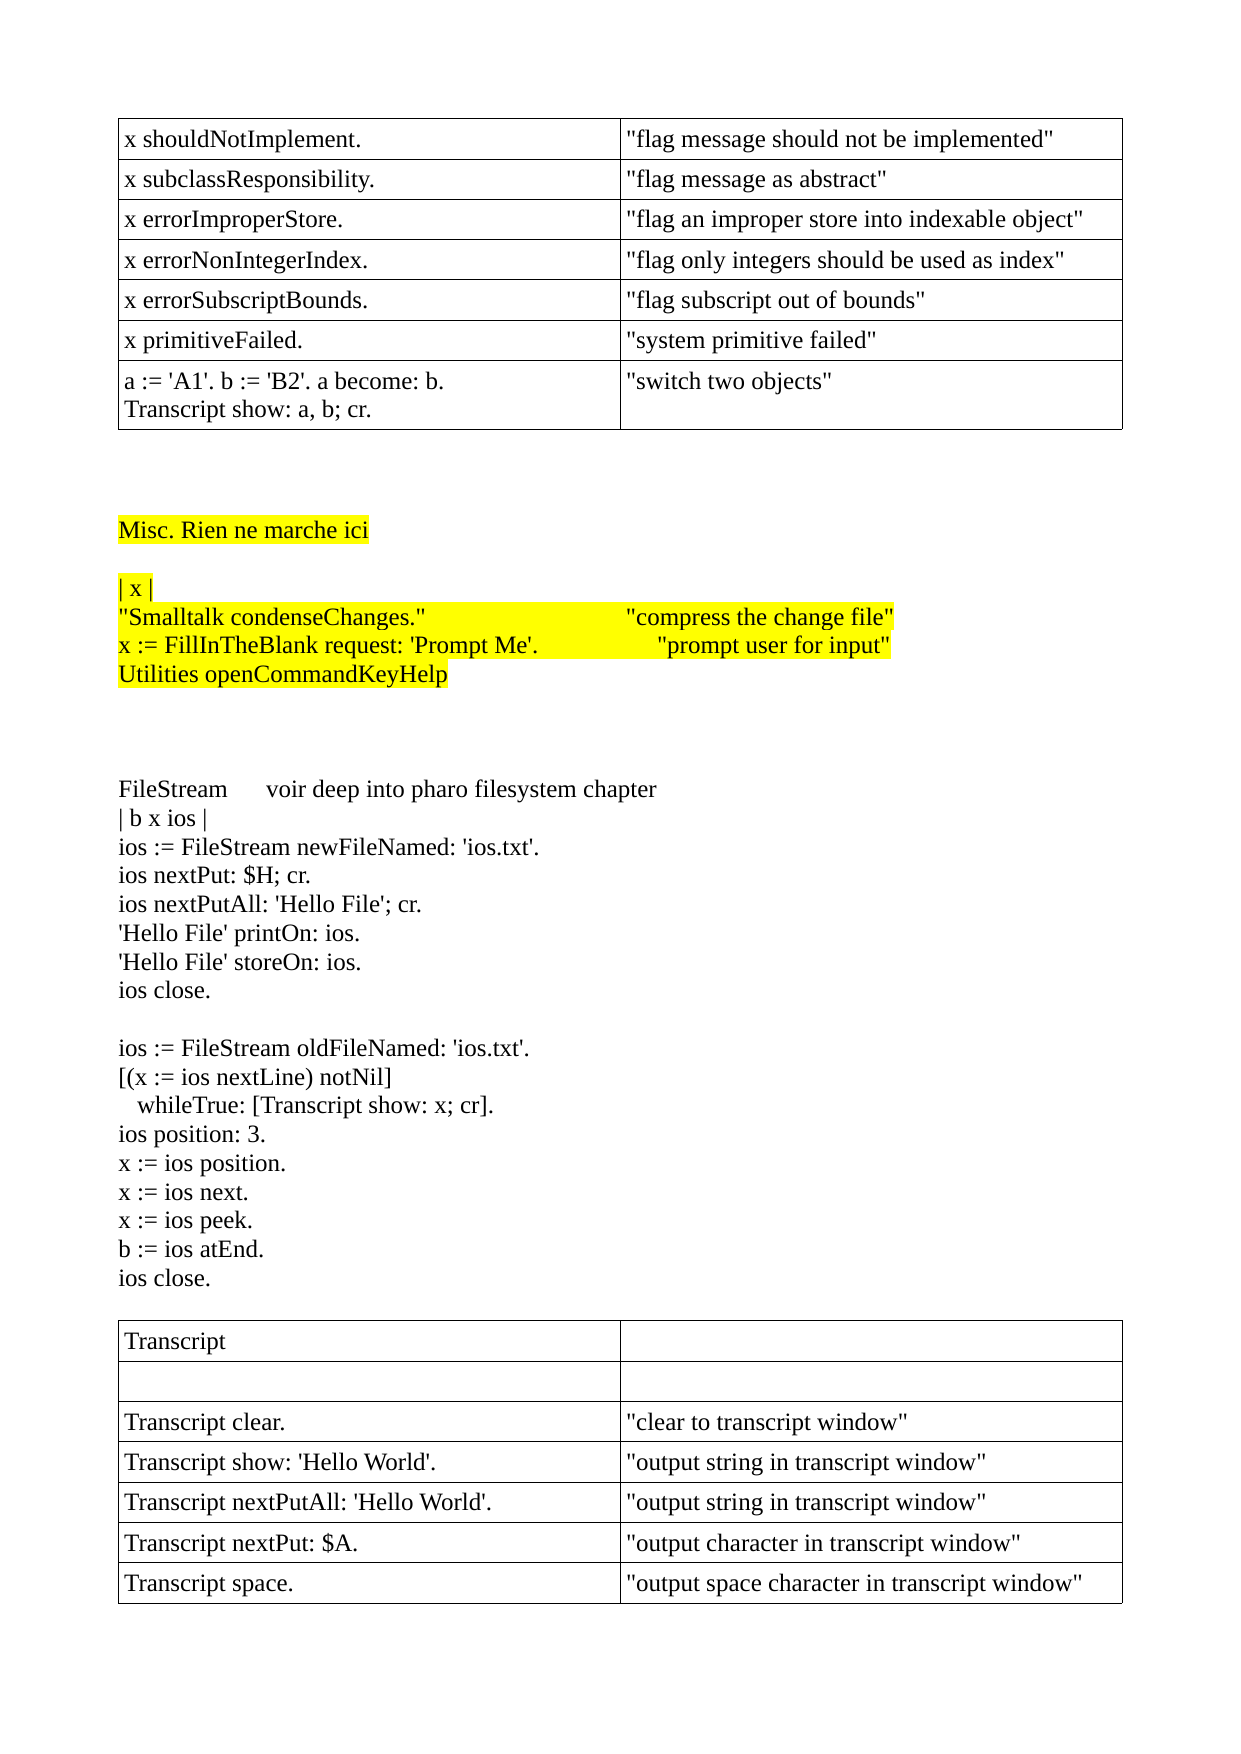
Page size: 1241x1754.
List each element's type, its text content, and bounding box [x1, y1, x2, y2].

text x := FillInTheBlank request: 'Prompt Me'. "prompt user for input" [118, 630, 1122, 659]
text b := ios atEnd. [118, 1234, 1122, 1263]
table_cell Transcript space. [119, 1563, 620, 1603]
table_cell x errorNonIntegerIndex. [119, 240, 620, 279]
table_cell x shouldNotImplement. [119, 119, 620, 158]
table_cell "output space character in transcript window" [621, 1563, 1122, 1603]
text 'Hello File' storeOn: ios. [118, 947, 1122, 975]
table_cell "flag only integers should be used as index" [621, 240, 1122, 279]
text x := ios peek. [118, 1205, 1122, 1234]
table_cell [119, 1362, 620, 1401]
table_cell x subclassResponsibility. [119, 160, 620, 199]
text ios := FileStream oldFileNamed: 'ios.txt'. [118, 1033, 1122, 1062]
table_cell x errorSubscriptBounds. [119, 280, 620, 320]
text whileTrue: [Transcript show: x; cr]. [118, 1090, 1122, 1119]
table_cell "system primitive failed" [621, 321, 1122, 360]
table_header [621, 1321, 1122, 1361]
table_cell "flag message should not be implemented" [621, 119, 1122, 158]
text ios position: 3. [118, 1119, 1122, 1148]
table_cell "switch two objects" [621, 361, 1122, 429]
text x := ios next. [118, 1177, 1122, 1205]
text ios := FileStream newFileNamed: 'ios.txt'. [118, 832, 1122, 860]
table_cell [621, 1362, 1122, 1401]
table_cell "flag message as abstract" [621, 160, 1122, 199]
text ios close. [118, 975, 1122, 1004]
table_cell "flag an improper store into indexable object" [621, 200, 1122, 239]
table_cell x primitiveFailed. [119, 321, 620, 360]
table_cell "output string in transcript window" [621, 1442, 1122, 1482]
text x := ios position. [118, 1148, 1122, 1177]
text | b x ios | [118, 803, 1122, 832]
table_cell "flag subscript out of bounds" [621, 280, 1122, 320]
text ios nextPut: $H; cr. [118, 860, 1122, 889]
text 'Hello File' printOn: ios. [118, 918, 1122, 947]
table_cell Transcript show: 'Hello World'. [119, 1442, 620, 1482]
text ios close. [118, 1263, 1122, 1292]
text Misc. Rien ne marche ici [118, 515, 1122, 544]
table_cell x errorImproperStore. [119, 200, 620, 239]
text [(x := ios nextLine) notNil] [118, 1062, 1122, 1090]
table_cell a := 'A1'. b := 'B2'. a become: b. Transcript show: a, b; cr. [119, 361, 620, 429]
text Utilities openCommandKeyHelp [118, 659, 1122, 688]
table_cell Transcript nextPut: $A. [119, 1523, 620, 1562]
table_cell "output string in transcript window" [621, 1483, 1122, 1522]
text "Smalltalk condenseChanges." "compress the change file" [118, 602, 1122, 630]
table_cell "clear to transcript window" [621, 1402, 1122, 1441]
text FileStream voir deep into pharo filesystem chapter [118, 774, 1122, 803]
table_cell Transcript clear. [119, 1402, 620, 1441]
table_cell "output character in transcript window" [621, 1523, 1122, 1562]
text ios nextPutAll: 'Hello File'; cr. [118, 889, 1122, 918]
text | x | [118, 573, 1122, 602]
table_cell Transcript nextPutAll: 'Hello World'. [119, 1483, 620, 1522]
table_header Transcript [119, 1321, 620, 1361]
